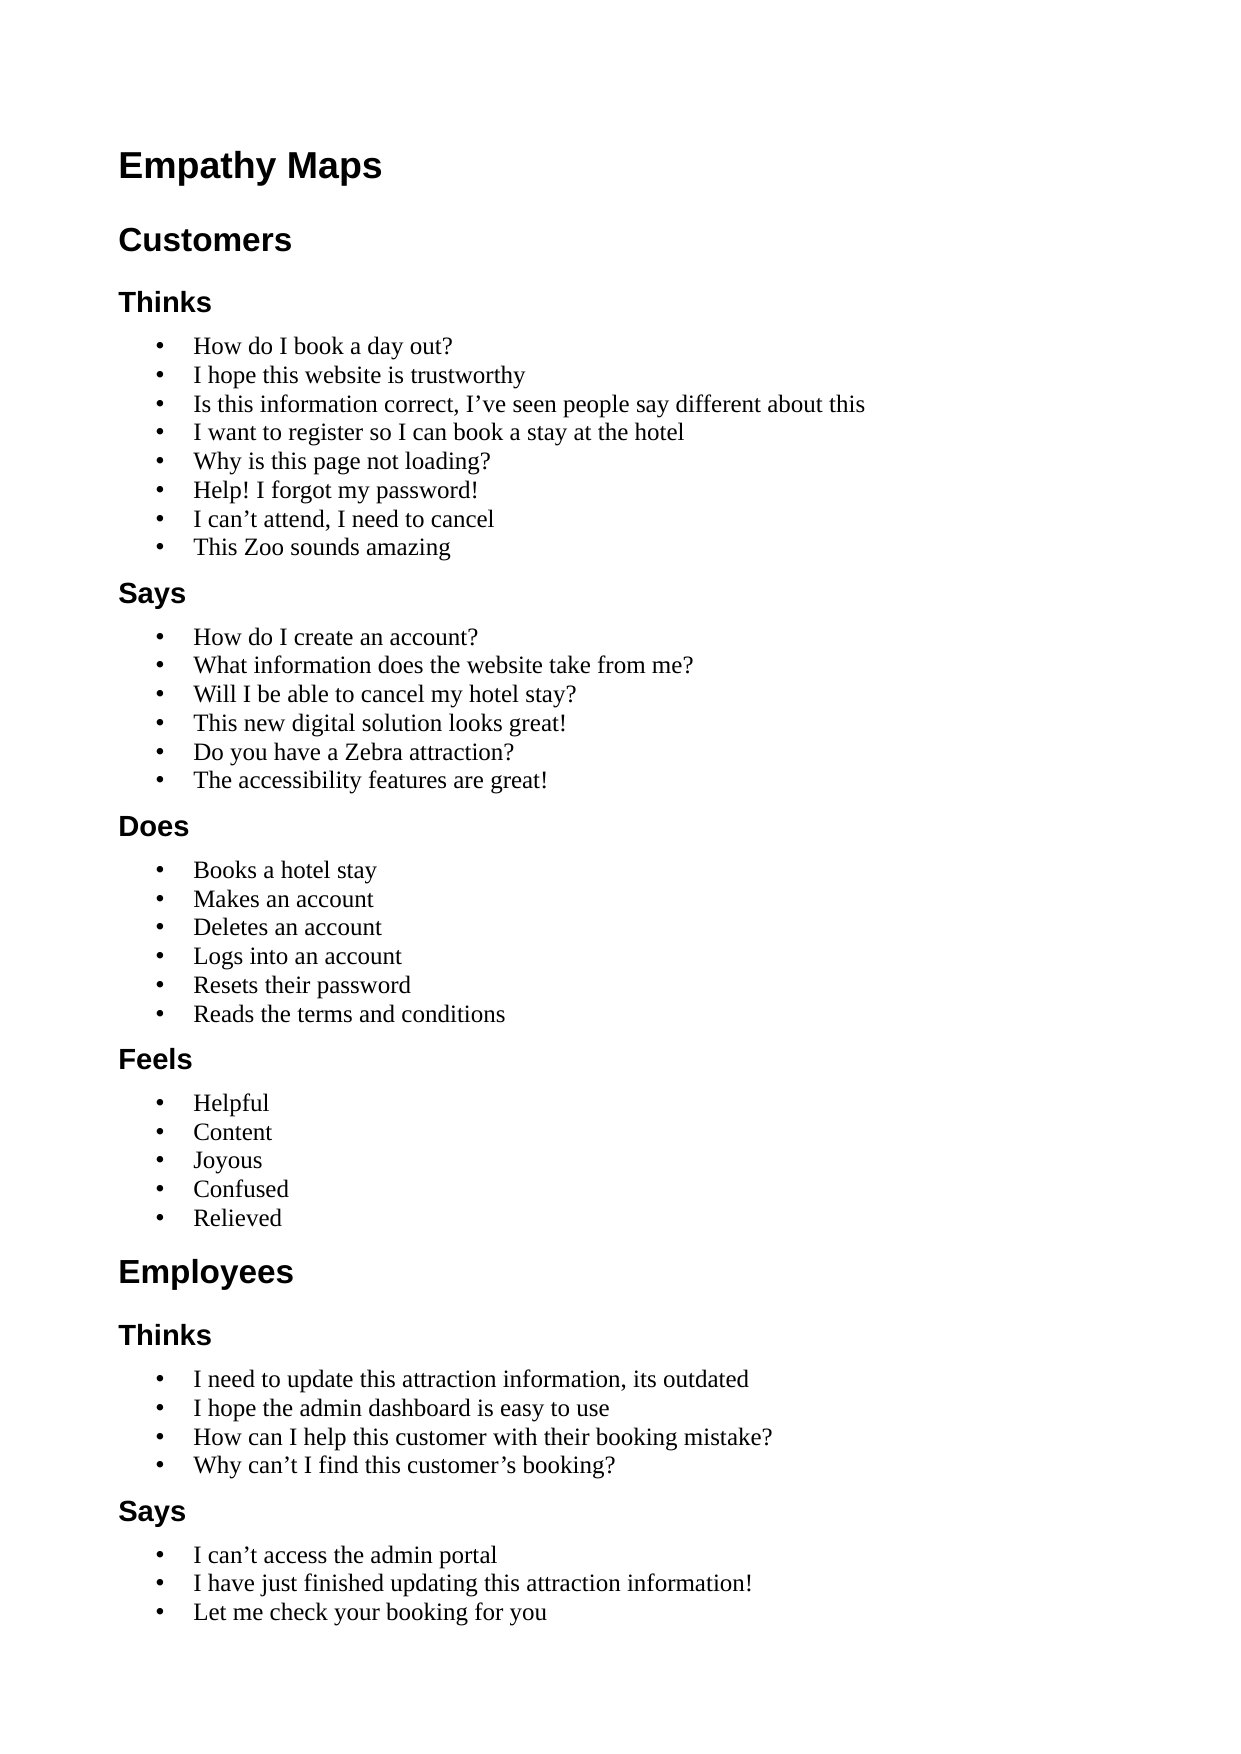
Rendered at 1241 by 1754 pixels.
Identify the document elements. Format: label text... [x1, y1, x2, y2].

list Deletes an account [156, 912, 1122, 941]
list Do you have a Zebra attraction? [156, 737, 1122, 766]
subtitle Empathy Maps [118, 143, 1122, 186]
subtitle Thinks [118, 1318, 1122, 1352]
list What information does the website take from me? [156, 651, 1122, 679]
list The accessibility features are great! [156, 766, 1122, 794]
list I need to update this attraction information, its outdated [156, 1364, 1122, 1393]
list This Zoo sounds amazing [156, 532, 1122, 561]
subtitle Customers [118, 219, 1122, 258]
subtitle Says [118, 576, 1122, 609]
list How do I create an account? [156, 622, 1122, 651]
list Joyous [156, 1146, 1122, 1174]
list I can’t access the admin portal [156, 1540, 1122, 1568]
list Will I be able to cancel my hotel stay? [156, 679, 1122, 708]
list Content [156, 1117, 1122, 1146]
list Let me check your booking for you [156, 1597, 1122, 1626]
list I want to register so I can book a stay at the hotel [156, 417, 1122, 446]
list Makes an account [156, 884, 1122, 912]
list Resets their password [156, 970, 1122, 999]
subtitle Employees [118, 1253, 1122, 1291]
list Helpful [156, 1088, 1122, 1117]
list I can’t attend, I need to cancel [156, 504, 1122, 532]
list How do I book a day out? [156, 331, 1122, 360]
list I hope this website is trustworthy [156, 360, 1122, 389]
subtitle Thinks [118, 285, 1122, 319]
list Why is this page not loading? [156, 446, 1122, 475]
list Reads the terms and conditions [156, 999, 1122, 1027]
list Is this information correct, I’ve seen people say different about this [156, 389, 1122, 417]
list I have just finished updating this attraction information! [156, 1568, 1122, 1597]
list This new digital solution looks great! [156, 708, 1122, 737]
list Help! I forgot my password! [156, 475, 1122, 504]
subtitle Feels [118, 1042, 1122, 1076]
list Logs into an account [156, 941, 1122, 970]
list Confused [156, 1174, 1122, 1203]
list Relieved [156, 1203, 1122, 1232]
list Books a hotel stay [156, 855, 1122, 884]
subtitle Does [118, 809, 1122, 842]
list I hope the admin dashboard is easy to use [156, 1393, 1122, 1422]
list How can I help this customer with their booking mistake? [156, 1422, 1122, 1450]
list Why can’t I find this customer’s booking? [156, 1450, 1122, 1479]
subtitle Says [118, 1494, 1122, 1527]
